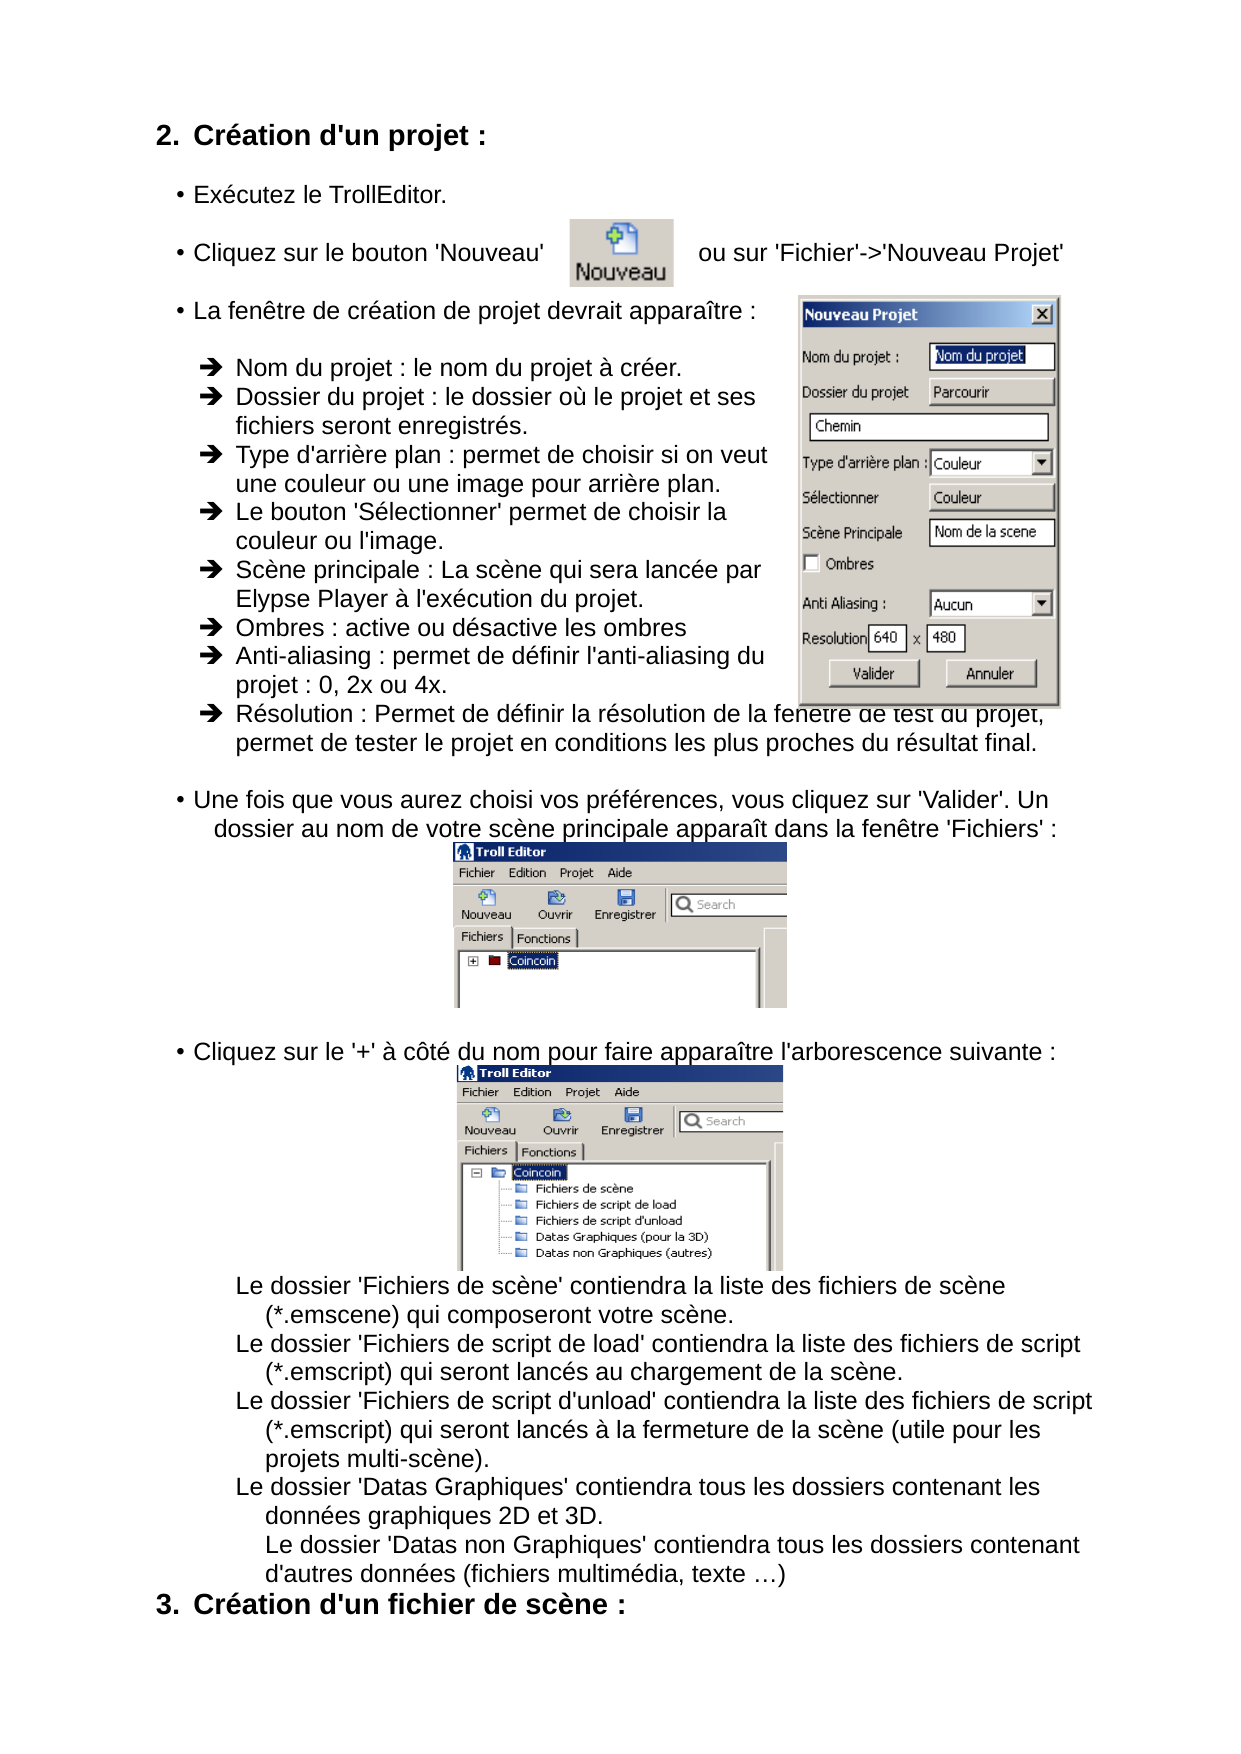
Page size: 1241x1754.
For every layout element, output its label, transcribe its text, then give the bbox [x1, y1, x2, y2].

list fichiers seront enregistrés. [198, 411, 798, 440]
list [1062, 555, 1122, 584]
list ou sur 'Fichier'->'Nouveau Projet' [674, 238, 1122, 267]
list Le dossier 'Datas non Graphiques' contiendra tous les dossiers contenant d'autres données (fichiers multimédia, texte …) [235, 1530, 1122, 1587]
list [1062, 670, 1122, 699]
list [1062, 440, 1122, 468]
text Le dossier 'Fichiers de script de load' contiendra la liste des fichiers de script (*.emscript) qui seront lancés au chargement de la scène. [235, 1328, 1122, 1386]
list Cliquez sur le bouton 'Nouveau' [176, 238, 569, 267]
list Dossier du projet : le dossier où le projet et ses [198, 382, 798, 411]
list [1062, 353, 1122, 382]
list [1062, 382, 1122, 411]
list Exécutez le TrollEditor. [176, 180, 1122, 209]
list Ombres : active ou désactive les ombres [198, 612, 798, 641]
text Le dossier 'Fichiers de scène' contiendra la liste des fichiers de scène (*.emscene) qui composeront votre scène. [235, 1065, 1122, 1328]
list une couleur ou une image pour arrière plan. [198, 468, 798, 497]
list [1062, 526, 1122, 555]
list Création d'un projet : [156, 118, 1122, 152]
list [1062, 411, 1122, 440]
list Scène principale : La scène qui sera lancée par [198, 555, 798, 584]
list Elypse Player à l'exécution du projet. [198, 584, 798, 612]
list [1062, 584, 1122, 612]
list [1062, 497, 1122, 526]
list [1062, 641, 1122, 670]
list Une fois que vous aurez choisi vos préférences, vous cliquez sur 'Valider'. Un dossier au nom de votre scène principale apparaît dans la fenêtre 'Fichiers' : [176, 785, 1122, 843]
list Le bouton 'Sélectionner' permet de choisir la [198, 497, 798, 526]
list projet : 0, 2x ou 4x. [198, 670, 798, 699]
list La fenêtre de création de projet devrait apparaître : [176, 296, 798, 324]
list Création d'un fichier de scène : [156, 1587, 1122, 1621]
list Résolution : Permet de définir la résolution de la fenêtre de test du projet, permet de tester le projet en conditions les plus proches du résultat final. [198, 699, 1122, 757]
text Le dossier 'Fichiers de script d'unload' contiendra la liste des fichiers de script (*.emscript) qui seront lancés à la fermeture de la scène (utile pour les projets multi-scène). [235, 1386, 1122, 1472]
list Anti-aliasing : permet de définir l'anti-aliasing du [198, 641, 798, 670]
list [1062, 468, 1122, 497]
list Nom du projet : le nom du projet à créer. [198, 353, 798, 382]
list [1062, 612, 1122, 641]
list couleur ou l'image. [198, 526, 798, 555]
text Le dossier 'Datas Graphiques' contiendra tous les dossiers contenant les données graphiques 2D et 3D. [235, 1472, 1122, 1530]
list Cliquez sur le '+' à côté du nom pour faire apparaître l'arborescence suivante : [176, 1037, 1122, 1065]
list Type d'arrière plan : permet de choisir si on veut [198, 440, 798, 468]
list [1062, 296, 1122, 324]
